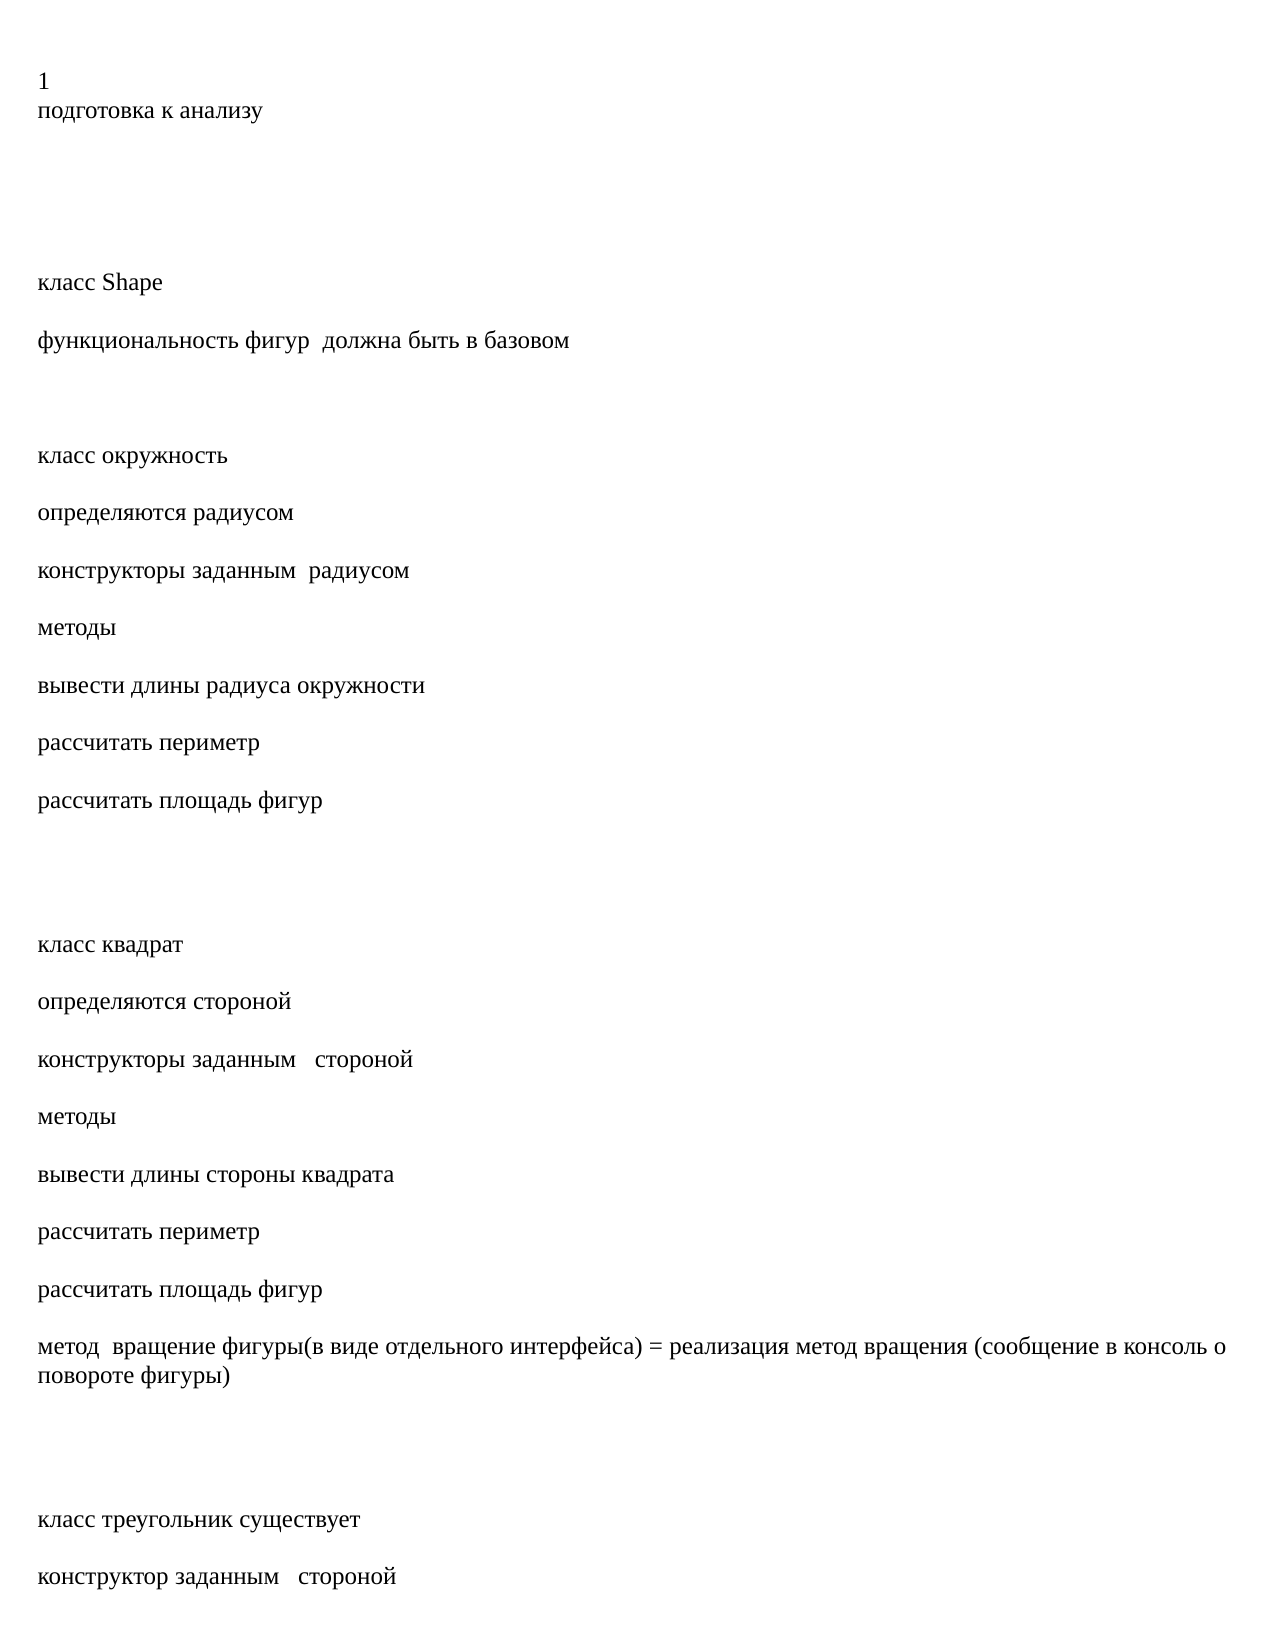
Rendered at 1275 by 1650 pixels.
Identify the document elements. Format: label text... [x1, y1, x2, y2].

text класс окружность [37, 440, 1237, 469]
text рассчитать площадь фигур [37, 785, 1237, 814]
text конструктор заданным стороной [37, 1561, 1237, 1590]
text конструкторы заданным радиусом [37, 555, 1237, 584]
text класс квадрат [37, 929, 1237, 957]
text функциональность фигур должна быть в базовом [37, 325, 1237, 354]
text подготовка к анализу [37, 95, 1237, 124]
text вывести длины стороны квадрата [37, 1159, 1237, 1187]
text конструкторы заданным стороной [37, 1044, 1237, 1072]
text определяются стороной [37, 986, 1237, 1015]
text рассчитать периметр [37, 1216, 1237, 1245]
text 1 [37, 66, 1237, 95]
text определяются радиусом [37, 497, 1237, 526]
text метод вращение фигуры(в виде отдельного интерфейса) = реализация метод вращения (сообщение в консоль о повороте фигуры) [37, 1331, 1237, 1389]
text рассчитать периметр [37, 727, 1237, 756]
text вывести длины радиуса окружности [37, 670, 1237, 699]
text методы [37, 612, 1237, 641]
text класс Shape [37, 267, 1237, 296]
text методы [37, 1101, 1237, 1130]
text класс треугольник существует [37, 1504, 1237, 1532]
text рассчитать площадь фигур [37, 1274, 1237, 1302]
